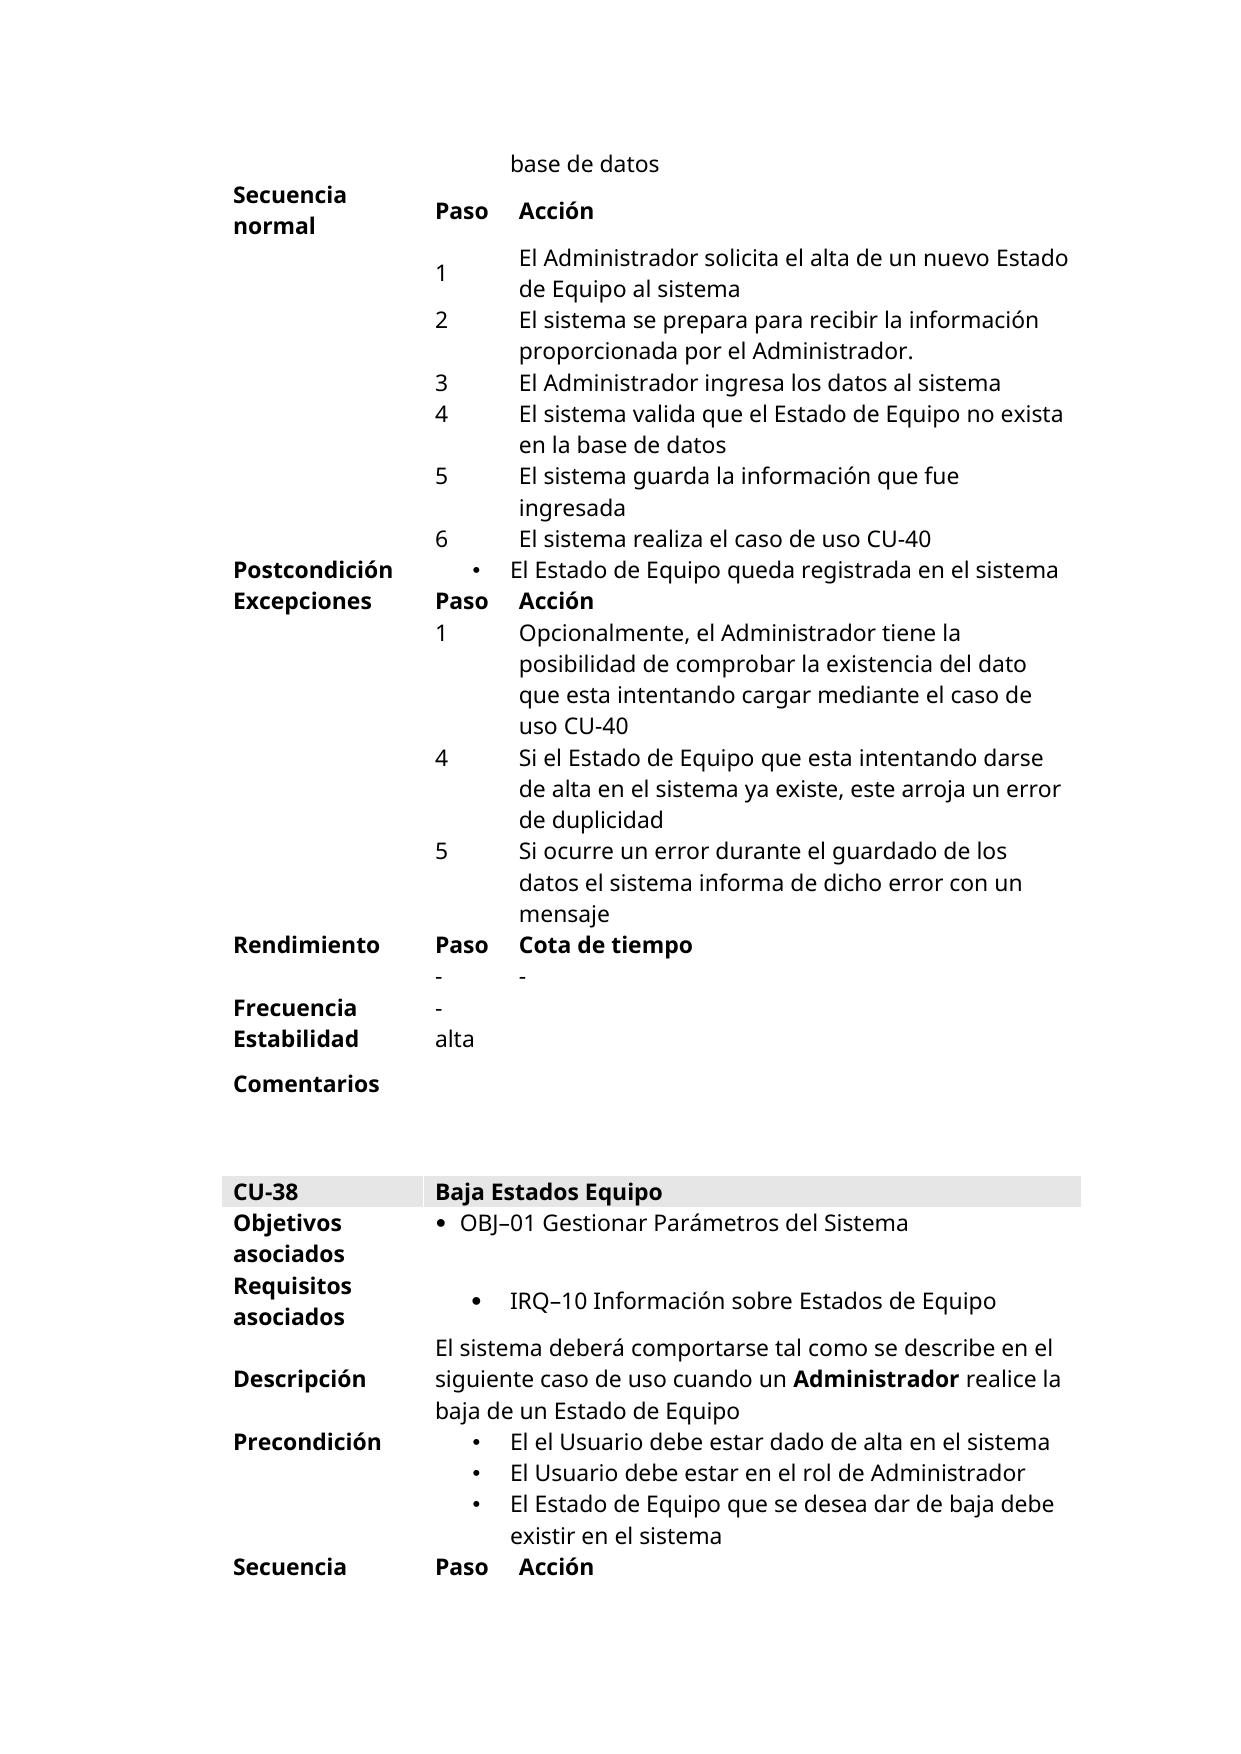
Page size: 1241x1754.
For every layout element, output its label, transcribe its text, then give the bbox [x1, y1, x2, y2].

table_cell 4 [424, 398, 507, 460]
table_cell Si el Estado de Equipo que esta intentando darse de alta en el sistema ya existe, este arroja un error de duplicidad [508, 741, 1081, 835]
table_cell Opcionalmente, el Administrador tiene la posibilidad de comprobar la existencia del dato que esta intentando cargar mediante el caso de uso CU-40 [508, 616, 1081, 741]
table_cell [222, 241, 423, 554]
table_cell 1 [424, 616, 507, 741]
table_cell El Administrador solicita el alta de un nuevo Estado de Equipo al sistema [508, 241, 1081, 304]
table_cell 5 [424, 835, 507, 929]
table_cell Paso [424, 179, 507, 241]
table_cell Acción [508, 1551, 1081, 1582]
table_cell El sistema valida que el Estado de Equipo no exista en la base de datos [508, 398, 1081, 460]
table_cell Cota de tiempo [508, 929, 1081, 960]
table_cell Si ocurre un error durante el guardado de los datos el sistema informa de dicho error con un mensaje [508, 835, 1081, 929]
table_cell Excepciones [222, 585, 423, 616]
table_cell 5 [424, 460, 507, 523]
table_cell 2 [424, 304, 507, 366]
table_cell Estabilidad [222, 1023, 423, 1054]
table_cell IRQ–10 Información sobre Estados de Equipo [424, 1270, 1081, 1332]
table_cell Comentarios [222, 1054, 423, 1113]
table_cell Descripción [222, 1332, 423, 1426]
table_cell 1 [424, 241, 507, 304]
table_cell El el Usuario debe estar dado de alta en el sistema El Usuario debe estar en el rol de Administrador El Estado de Equipo que se desea dar de baja debe existir en el sistema [424, 1426, 1081, 1551]
table_cell El Estado de Equipo queda registrada en el sistema [424, 554, 1081, 585]
table_cell El sistema guarda la información que fue ingresada [508, 460, 1081, 523]
table_cell Postcondición [222, 554, 423, 585]
table_cell 4 [424, 741, 507, 835]
table_cell El sistema deberá comportarse tal como se describe en el siguiente caso de uso cuando un Administrador realice la baja de un Estado de Equipo [424, 1332, 1081, 1426]
table_cell Precondición [222, 1426, 423, 1551]
table_cell Acción [508, 585, 1081, 616]
table_cell Paso [424, 1551, 507, 1582]
table_cell [222, 616, 423, 929]
table_cell - [424, 960, 507, 991]
table_cell [222, 960, 423, 991]
table_cell OBJ–01 Gestionar Parámetros del Sistema [424, 1207, 1081, 1269]
table_cell Objetivos asociados [222, 1207, 423, 1269]
table_cell [222, 148, 423, 179]
table_cell Secuencia [222, 1551, 423, 1582]
table_cell - [508, 960, 1081, 991]
table_header Baja Estados Equipo [424, 1176, 1081, 1207]
table_cell base de datos [424, 148, 1081, 179]
table_cell Paso [424, 929, 507, 960]
table_cell 6 [424, 523, 507, 554]
table_cell alta [424, 1023, 1081, 1054]
table_cell El sistema se prepara para recibir la información proporcionada por el Administrador. [508, 304, 1081, 366]
table_cell Acción [508, 179, 1081, 241]
table_cell 3 [424, 366, 507, 398]
table_cell - [424, 991, 1081, 1023]
table_cell Frecuencia [222, 991, 423, 1023]
table_cell Requisitos asociados [222, 1270, 423, 1332]
table_cell Secuencia normal [222, 179, 423, 241]
table_cell [424, 1054, 1081, 1113]
table_cell El Administrador ingresa los datos al sistema [508, 366, 1081, 398]
table_cell Paso [424, 585, 507, 616]
table_cell Rendimiento [222, 929, 423, 960]
table_cell El sistema realiza el caso de uso CU-40 [508, 523, 1081, 554]
table_header CU-38 [222, 1176, 423, 1207]
